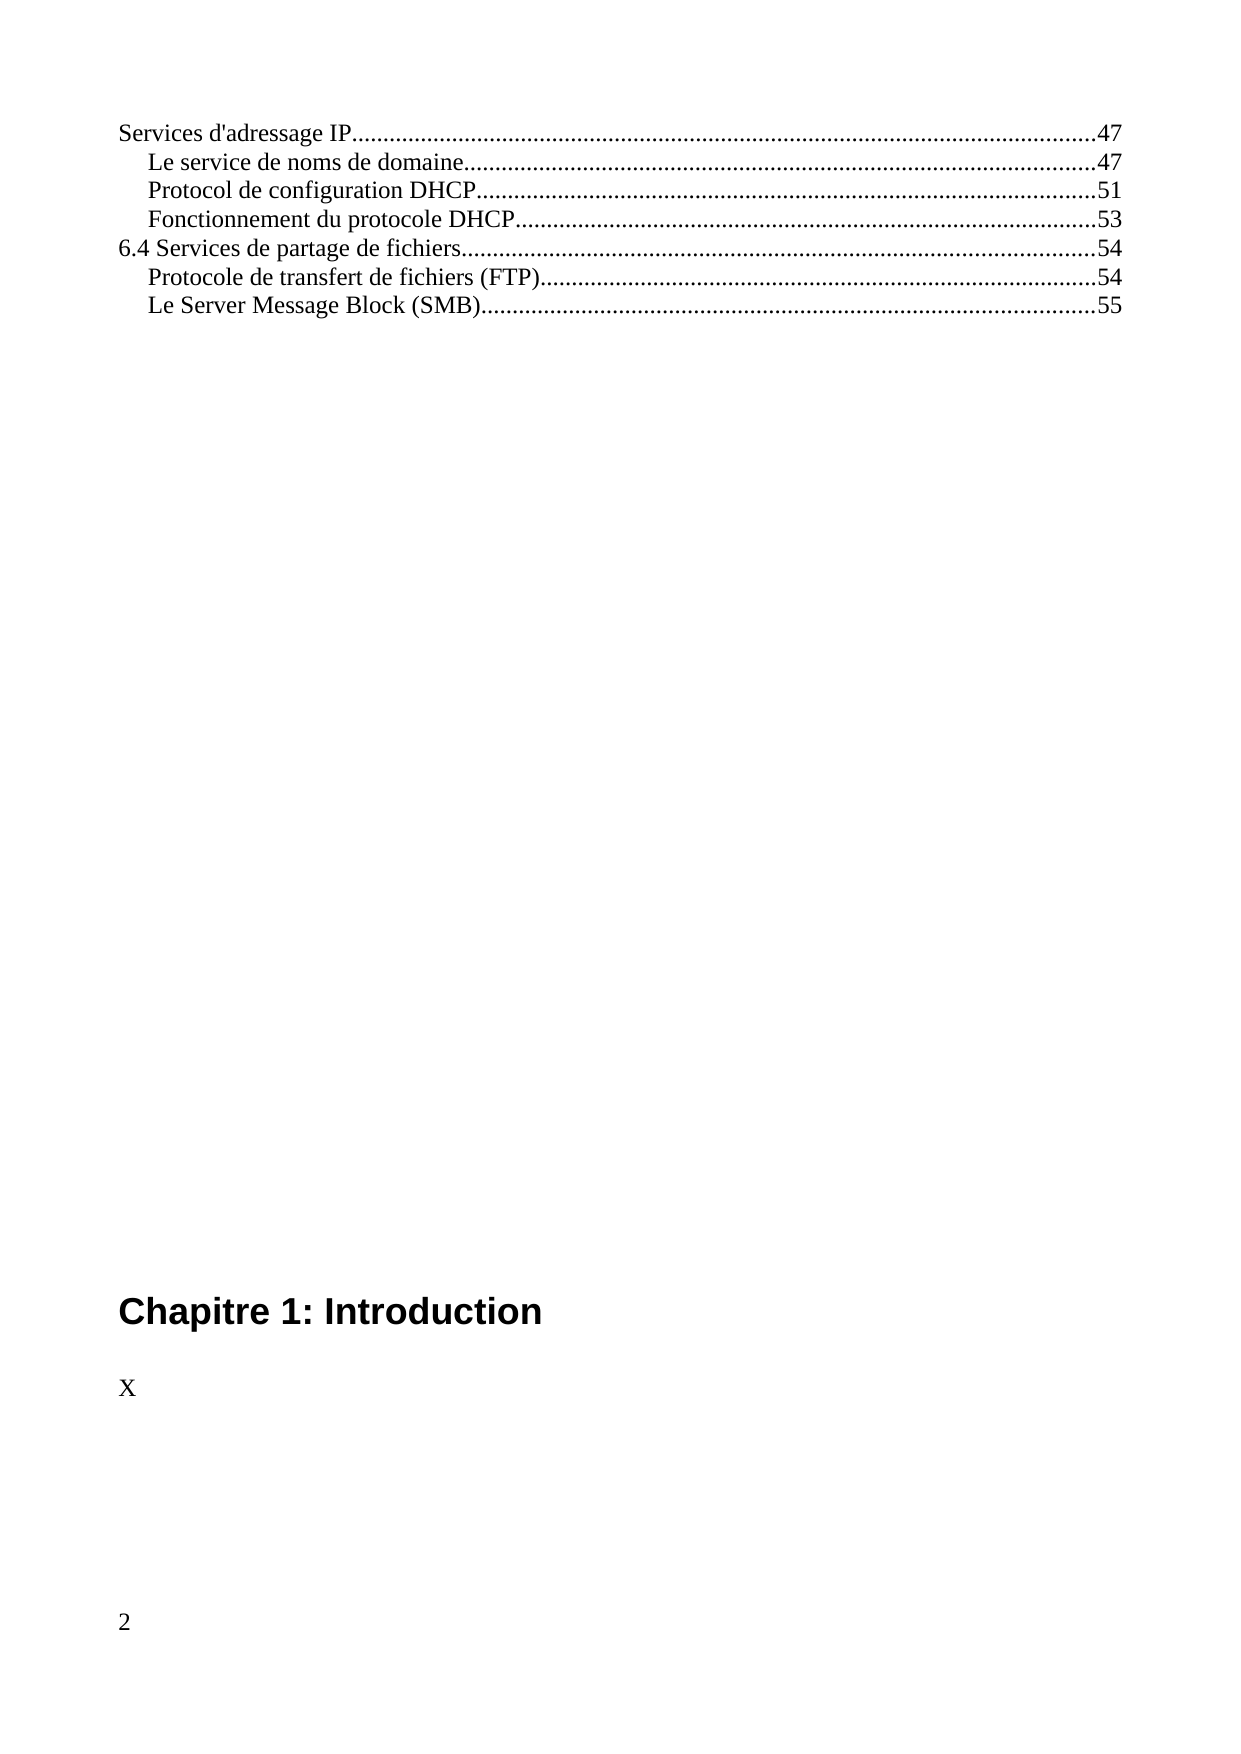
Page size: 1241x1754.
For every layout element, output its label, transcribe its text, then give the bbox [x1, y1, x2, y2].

text Services d'adressage IP 47 [118, 118, 1122, 147]
text Protocole de transfert de fichiers (FTP) 54 [148, 262, 1122, 291]
text Protocol de configuration DHCP 51 [148, 176, 1122, 204]
text X [118, 1373, 1122, 1402]
text Fonctionnement du protocole DHCP 53 [148, 204, 1122, 233]
text Le Server Message Block (SMB) 55 [148, 291, 1122, 319]
subtitle Chapitre 1: Introduction [118, 1289, 1122, 1332]
text Le service de noms de domaine 47 [148, 147, 1122, 176]
text 6.4 Services de partage de fichiers 54 [118, 233, 1122, 262]
